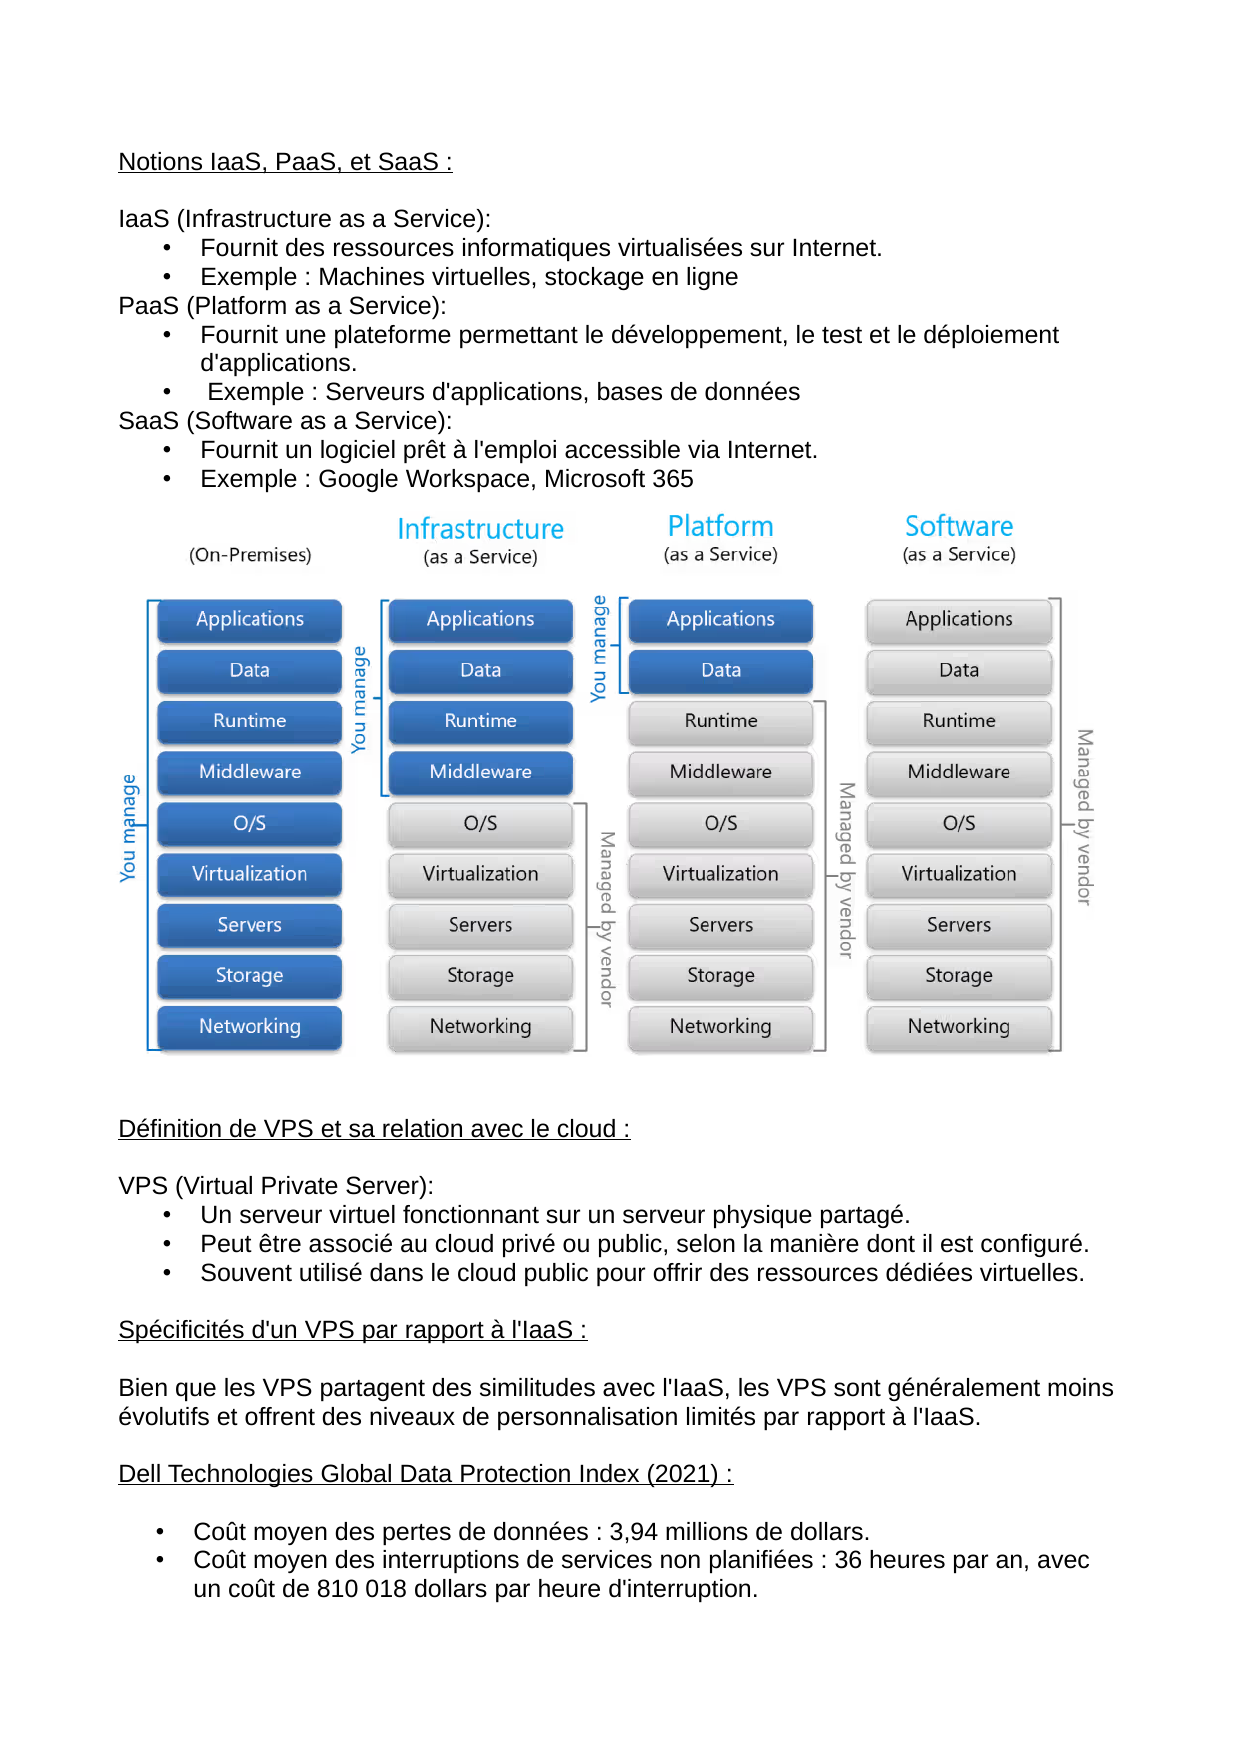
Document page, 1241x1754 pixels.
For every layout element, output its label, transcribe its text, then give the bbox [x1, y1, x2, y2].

text IaaS (Infrastructure as a Service): [118, 204, 1122, 233]
text VPS (Virtual Private Server): [118, 1171, 1122, 1200]
list Exemple : Google Workspace, Microsoft 365 [163, 464, 1122, 492]
list Coût moyen des pertes de données : 3,94 millions de dollars. [156, 1517, 1122, 1545]
text Bien que les VPS partagent des similitudes avec l'IaaS, les VPS sont généralement moins évolutifs et offrent des niveaux de personnalisation limités par rapport à l'IaaS. [118, 1373, 1122, 1430]
text PaaS (Platform as a Service): [118, 291, 1122, 319]
list Souvent utilisé dans le cloud public pour offrir des ressources dédiées virtuelles. [163, 1258, 1122, 1287]
list Exemple : Machines virtuelles, stockage en ligne [163, 262, 1122, 291]
list Fournit une plateforme permettant le développement, le test et le déploiement d'applications. [163, 319, 1122, 377]
list Un serveur virtuel fonctionnant sur un serveur physique partagé. [163, 1200, 1122, 1229]
list Exemple : Serveurs d'applications, bases de données [163, 377, 1122, 406]
text Définition de VPS et sa relation avec le cloud : [118, 1114, 1122, 1142]
list Coût moyen des interruptions de services non planifiées : 36 heures par an, avec un coût de 810 018 dollars par heure d'interruption. [156, 1545, 1122, 1603]
text Dell Technologies Global Data Protection Index (2021) : [118, 1459, 1122, 1488]
text SaaS (Software as a Service): [118, 406, 1122, 435]
list Peut être associé au cloud privé ou public, selon la manière dont il est configuré. [163, 1229, 1122, 1258]
picture [105, 495, 1109, 1057]
text Notions IaaS, PaaS, et SaaS : [118, 147, 1122, 176]
text Spécificités d'un VPS par rapport à l'IaaS : [118, 1315, 1122, 1344]
list Fournit des ressources informatiques virtualisées sur Internet. [163, 233, 1122, 262]
list Fournit un logiciel prêt à l'emploi accessible via Internet. [163, 435, 1122, 464]
